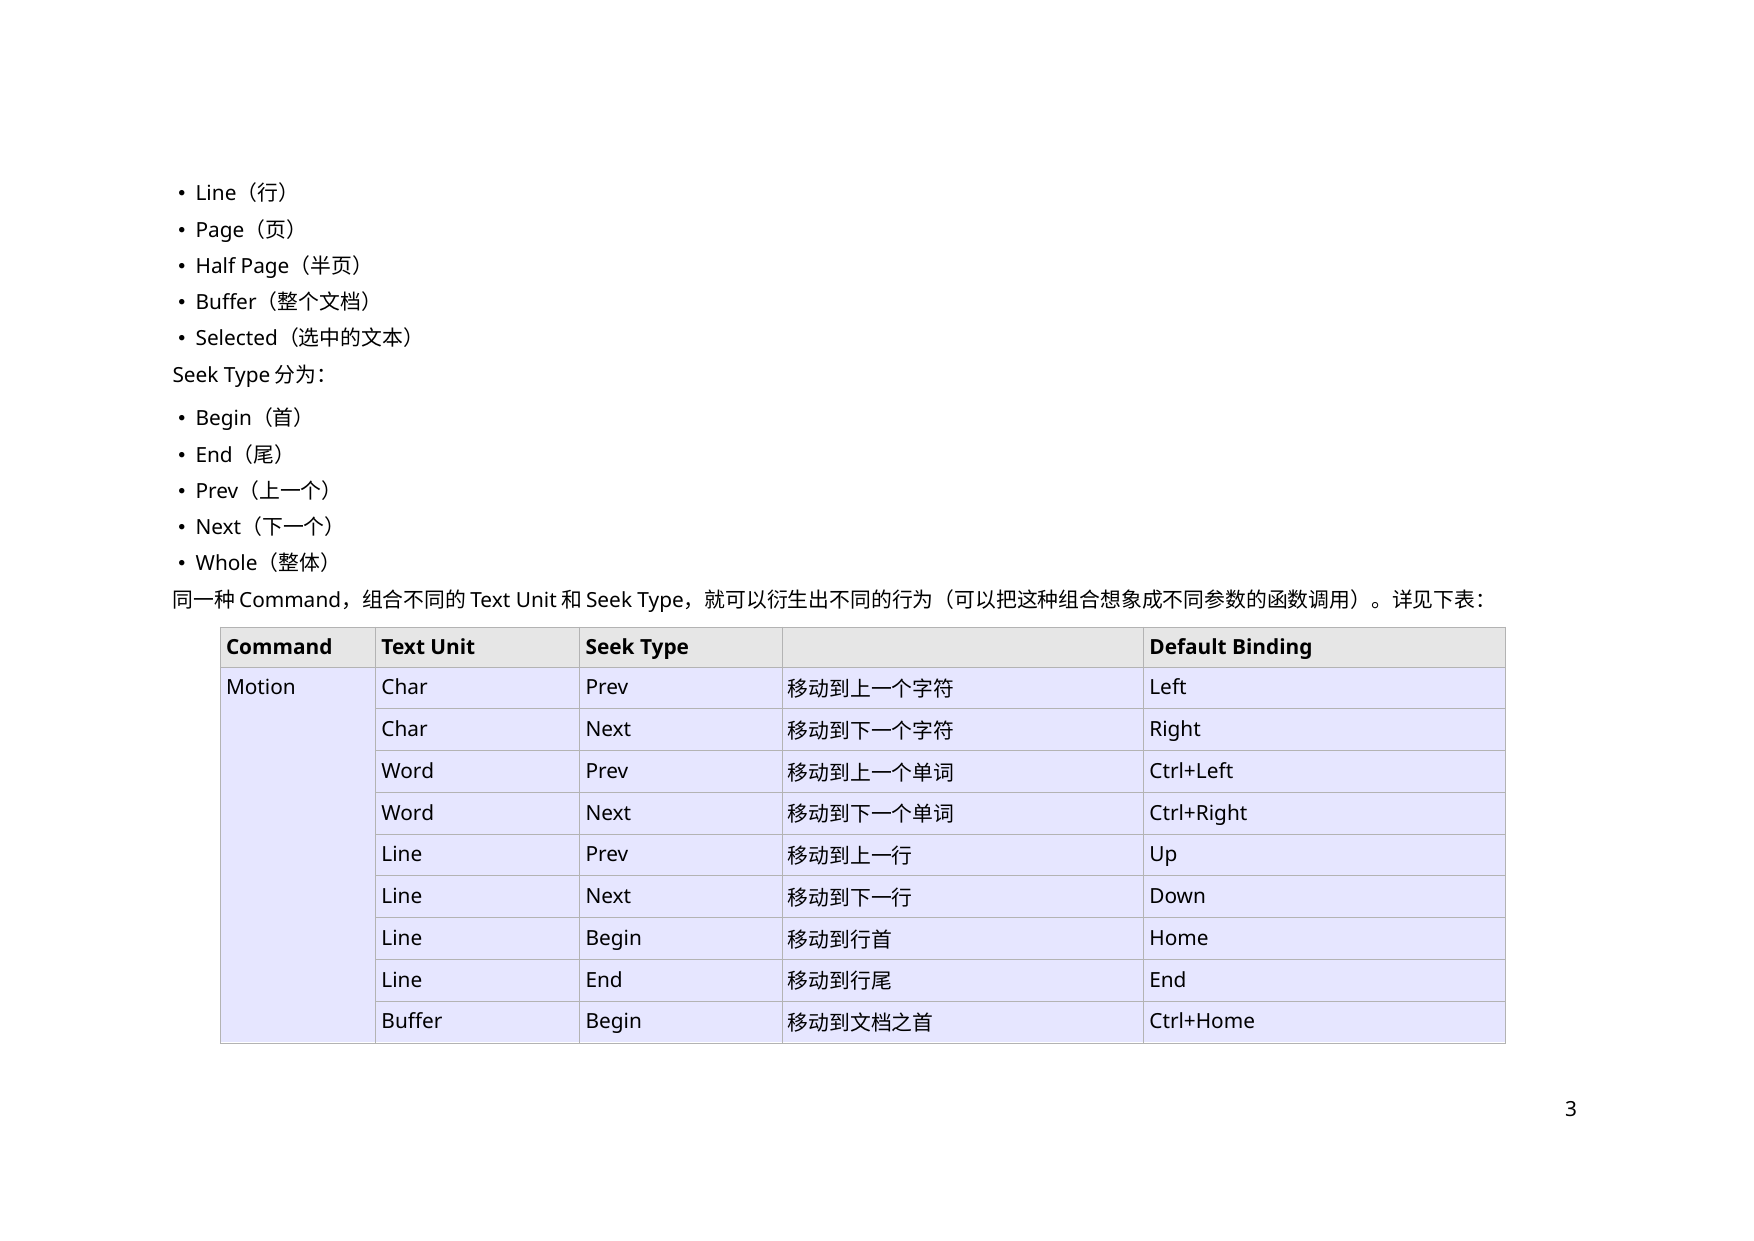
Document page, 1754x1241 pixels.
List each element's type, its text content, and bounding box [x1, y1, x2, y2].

table_cell Ctrl+Right [1144, 793, 1505, 834]
table_cell 移动到上一行 [783, 835, 1143, 875]
table_header Default Binding [1144, 628, 1505, 667]
table_header [783, 628, 1143, 667]
list Selected（选中的文本） [178, 322, 1577, 352]
table_cell Next [580, 876, 782, 917]
table_cell Next [580, 793, 782, 834]
table_cell 移动到文档之首 [783, 1002, 1143, 1042]
table_cell Char [376, 668, 579, 708]
table_cell Motion [221, 668, 375, 1042]
text 同一种Command，组合不同的Text Unit和Seek Type，就可以衍生出不同的行为（可以把这种组合想象成不同参数的函数调用）。详见下表： [148, 583, 1577, 613]
table_cell 移动到行尾 [783, 960, 1143, 1001]
table_cell 移动到下一个单词 [783, 793, 1143, 834]
list End（尾） [178, 438, 1577, 468]
table_cell Right [1144, 709, 1505, 750]
table_cell Ctrl+Home [1144, 1002, 1505, 1042]
table_cell Home [1144, 918, 1505, 959]
table_cell Line [376, 835, 579, 875]
table_cell Buffer [376, 1002, 579, 1042]
list Begin（首） [178, 402, 1577, 432]
list Whole（整体） [178, 547, 1577, 577]
table_cell 移动到下一行 [783, 876, 1143, 917]
table_header Text Unit [376, 628, 579, 667]
table_cell Begin [580, 918, 782, 959]
table_cell Prev [580, 751, 782, 792]
table_header Seek Type [580, 628, 782, 667]
table_cell Prev [580, 668, 782, 708]
list Next（下一个） [178, 510, 1577, 541]
table_cell 移动到下一个字符 [783, 709, 1143, 750]
table_cell 移动到上一个字符 [783, 668, 1143, 708]
list Buffer（整个文档） [178, 285, 1577, 316]
table_cell Left [1144, 668, 1505, 708]
table_header Command [221, 628, 375, 667]
list Half Page（半页） [178, 249, 1577, 279]
list Line（行） [178, 177, 1577, 207]
table_cell 移动到行首 [783, 918, 1143, 959]
table_cell Next [580, 709, 782, 750]
table_cell 移动到上一个单词 [783, 751, 1143, 792]
table_cell Word [376, 751, 579, 792]
table_cell Up [1144, 835, 1505, 875]
table_cell Ctrl+Left [1144, 751, 1505, 792]
table_cell Char [376, 709, 579, 750]
table_cell End [1144, 960, 1505, 1001]
table_cell Begin [580, 1002, 782, 1042]
table_cell Line [376, 918, 579, 959]
table_cell Word [376, 793, 579, 834]
table_cell Down [1144, 876, 1505, 917]
table_cell Line [376, 876, 579, 917]
text Seek Type分为： [148, 358, 1577, 388]
list Page（页） [178, 213, 1577, 243]
table_cell Prev [580, 835, 782, 875]
table_cell End [580, 960, 782, 1001]
list Prev（上一个） [178, 474, 1577, 504]
table_cell Line [376, 960, 579, 1001]
